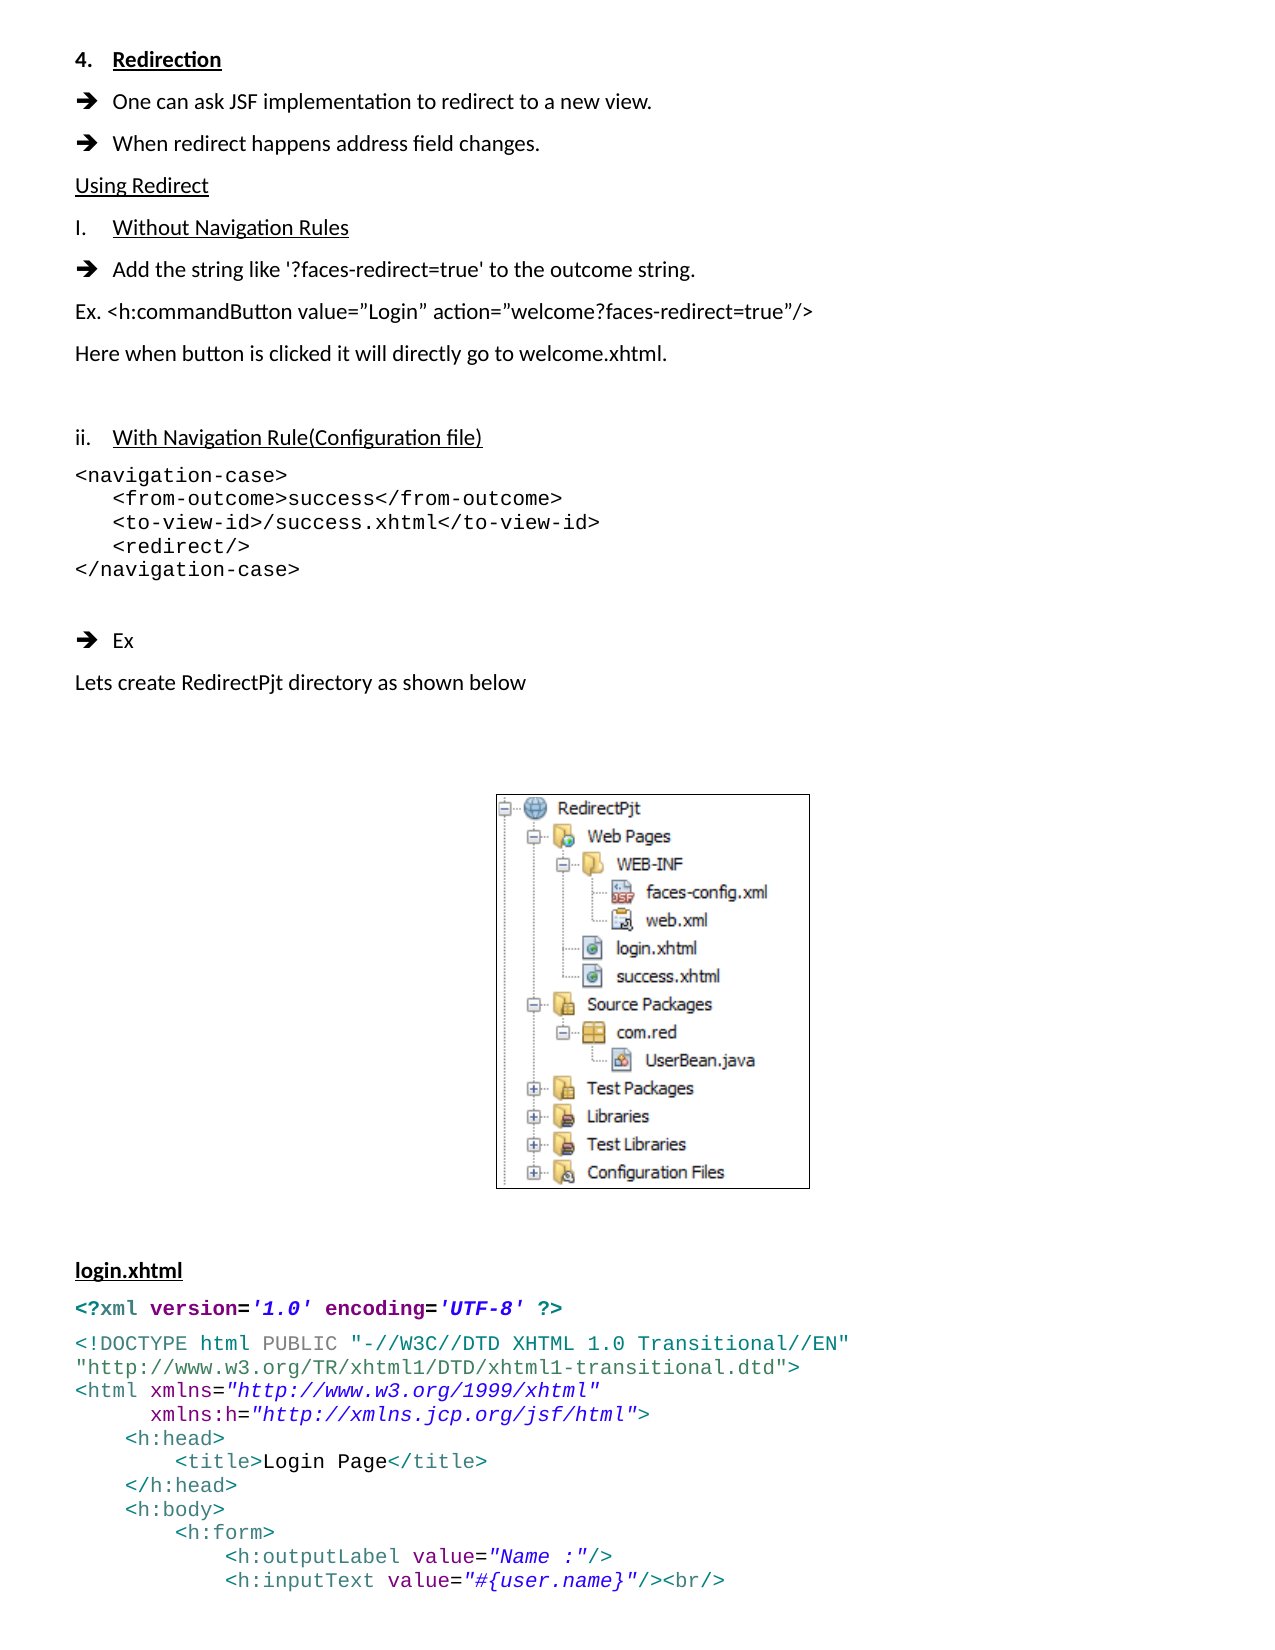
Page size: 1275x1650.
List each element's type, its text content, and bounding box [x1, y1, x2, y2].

text Lets create RedirectPjt directory as shown below [75, 668, 1230, 696]
text <title>Login Page</title> [75, 1451, 1230, 1475]
text <h:body> [75, 1499, 1230, 1522]
text login.xhtml [75, 1256, 1230, 1284]
text <from-outcome>success</from-outcome> [75, 488, 1230, 512]
list Using Redirect [75, 171, 1230, 199]
text <h:head> [75, 1428, 1230, 1451]
list One can ask JSF implementation to redirect to a new view. [75, 87, 1230, 115]
text <?xml version='1.0' encoding='UTF-8' ?> [75, 1298, 1230, 1321]
text <!DOCTYPE html PUBLIC "-//W3C//DTD XHTML 1.0 Transitional//EN" "http://www.w3.org/TR/xhtml1/DTD/xhtml1-transitional.dtd"> [75, 1333, 1230, 1381]
text I. Without Navigation Rules [75, 213, 1230, 241]
text </navigation-case> [75, 559, 1230, 583]
text <to-view-id>/success.xhtml</to-view-id> [75, 512, 1230, 536]
list Ex [75, 626, 1230, 654]
text </h:head> [75, 1475, 1230, 1499]
text <h:form> [75, 1522, 1230, 1546]
list Add the string like '?faces-redirect=true' to the outcome string. [75, 255, 1230, 283]
text xmlns:h="http://xmlns.jcp.org/jsf/html"> [75, 1404, 1230, 1428]
text <h:inputText value="#{user.name}"/><br/> [75, 1570, 1230, 1593]
text <navigation-case> [75, 465, 1230, 488]
text <h:outputLabel value="Name :"/> [75, 1546, 1230, 1570]
text <redirect/> [75, 536, 1230, 559]
text Ex. <h:commandButton value=”Login” action=”welcome?faces-redirect=true”/> [75, 297, 1230, 325]
text 4. Redirection [75, 45, 1230, 73]
text <html xmlns="http://www.w3.org/1999/xhtml" [75, 1381, 1230, 1404]
text Here when button is clicked it will directly go to welcome.xhtml. [75, 339, 1230, 367]
text ii. With Navigation Rule(Configuration file) [75, 423, 1230, 451]
list When redirect happens address field changes. [75, 129, 1230, 157]
